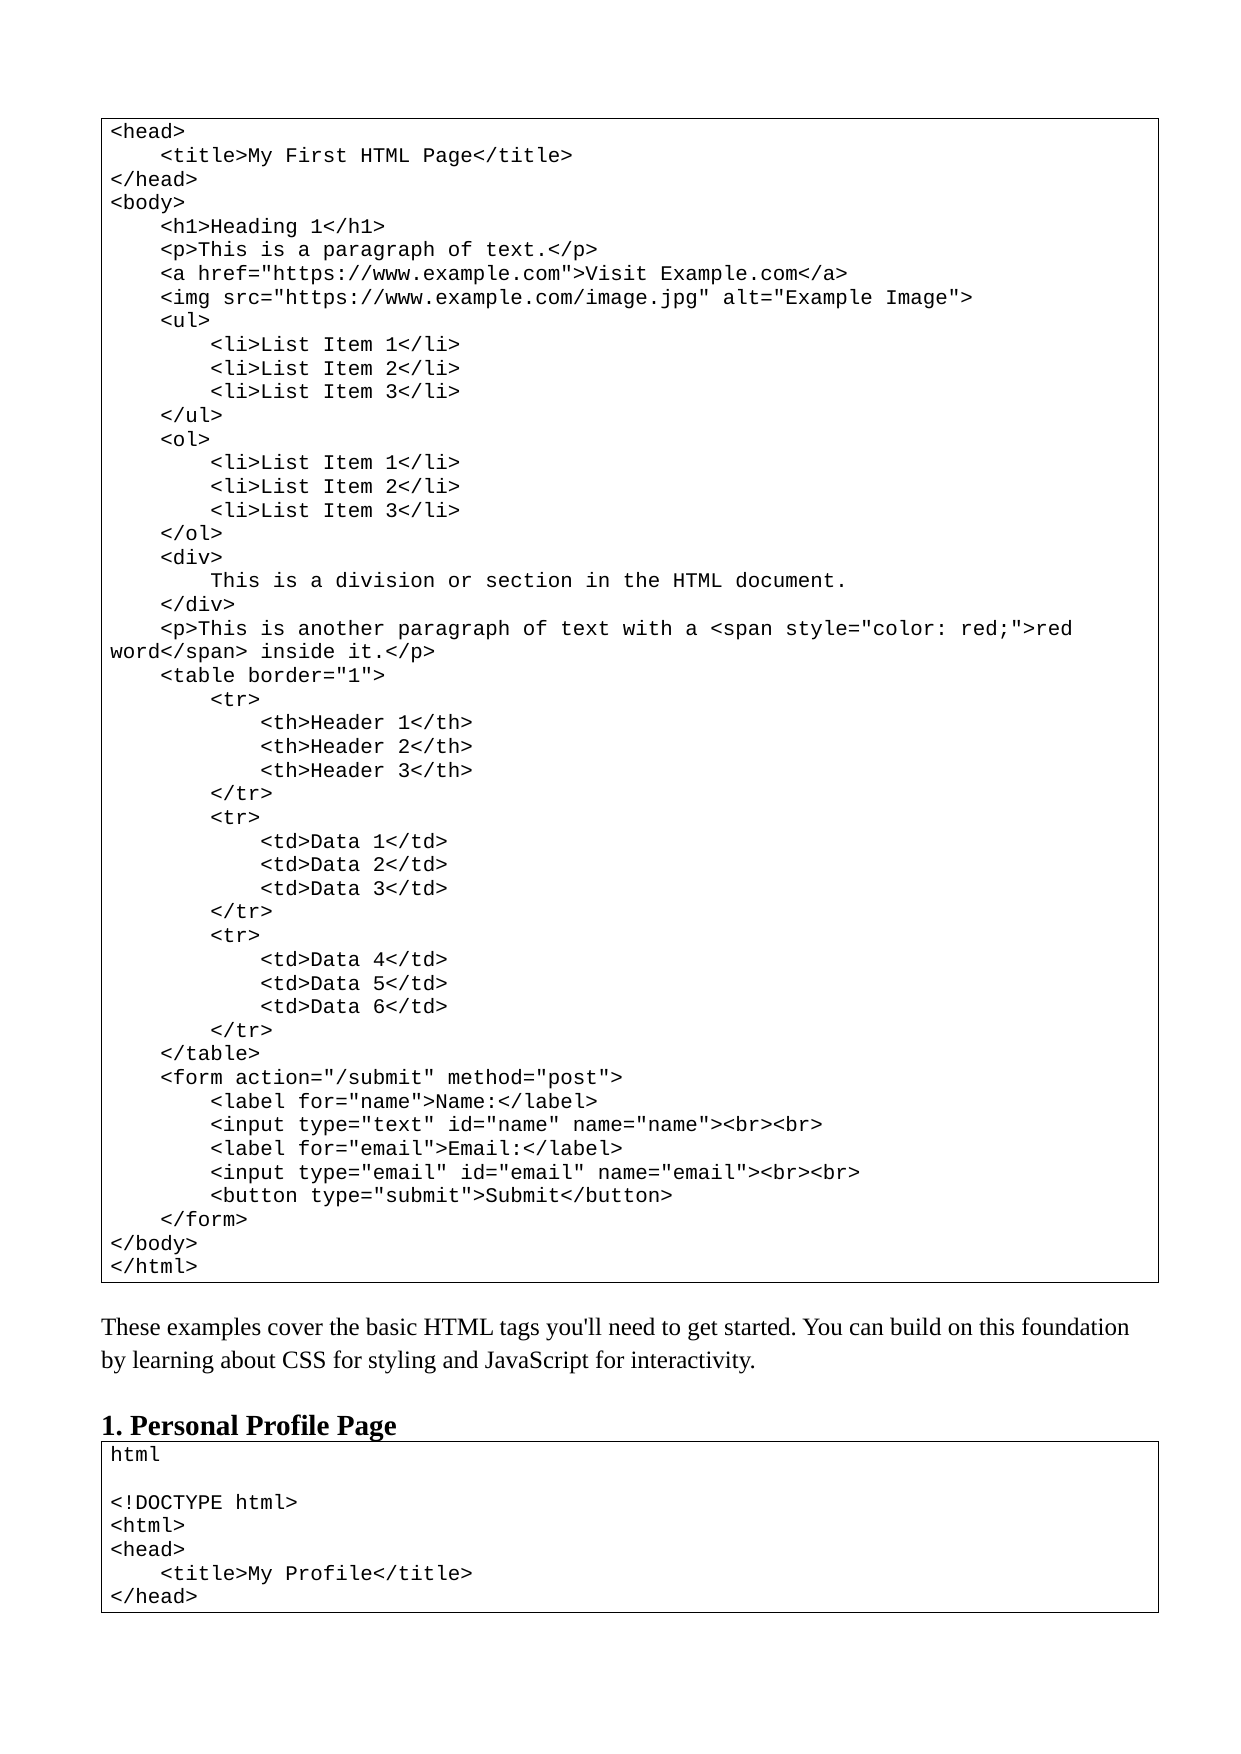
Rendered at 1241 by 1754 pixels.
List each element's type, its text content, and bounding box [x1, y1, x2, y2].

text </ol> [102, 520, 1158, 544]
text </html> [102, 1253, 1158, 1282]
text <a href="https://www.example.com">Visit Example.com</a> [102, 260, 1158, 284]
text </table> [102, 1040, 1158, 1064]
text <li>List Item 3</li> [102, 496, 1158, 520]
text <title>My Profile</title> [102, 1559, 1158, 1583]
text <h1>Heading 1</h1> [102, 213, 1158, 236]
text </body> [102, 1229, 1158, 1253]
text <td>Data 6</td> [102, 993, 1158, 1017]
subtitle 1. Personal Profile Page [101, 1408, 1159, 1441]
text <li>List Item 3</li> [102, 378, 1158, 402]
text <td>Data 4</td> [102, 946, 1158, 969]
text </tr> [102, 1017, 1158, 1040]
text <label for="email">Email:</label> [102, 1135, 1158, 1158]
text <tr> [102, 686, 1158, 709]
text <p>This is another paragraph of text with a <span style="color: red;">red word</span> inside it.</p> [102, 615, 1158, 662]
text </ul> [102, 402, 1158, 426]
text <form action="/submit" method="post"> [102, 1064, 1158, 1088]
text </form> [102, 1206, 1158, 1229]
text html [102, 1442, 1158, 1468]
text <head> [102, 119, 1158, 142]
text <li>List Item 1</li> [102, 449, 1158, 473]
text </head> [102, 1583, 1158, 1612]
text <input type="text" id="name" name="name"><br><br> [102, 1111, 1158, 1135]
text <td>Data 5</td> [102, 969, 1158, 993]
text <title>My First HTML Page</title> [102, 142, 1158, 165]
text </div> [102, 591, 1158, 615]
text </tr> [102, 898, 1158, 922]
text <html> [102, 1512, 1158, 1536]
text <tr> [102, 922, 1158, 946]
text <button type="submit">Submit</button> [102, 1182, 1158, 1206]
text This is a division or section in the HTML document. [102, 567, 1158, 591]
text <li>List Item 1</li> [102, 331, 1158, 354]
text <th>Header 3</th> [102, 757, 1158, 780]
text <ol> [102, 426, 1158, 449]
text <input type="email" id="email" name="email"><br><br> [102, 1158, 1158, 1182]
text <th>Header 1</th> [102, 709, 1158, 733]
text <td>Data 2</td> [102, 851, 1158, 875]
text <label for="name">Name:</label> [102, 1088, 1158, 1111]
text <ul> [102, 307, 1158, 331]
text <li>List Item 2</li> [102, 354, 1158, 378]
text <td>Data 3</td> [102, 875, 1158, 898]
text <div> [102, 544, 1158, 567]
text <!DOCTYPE html> [102, 1488, 1158, 1512]
text </head> [102, 165, 1158, 189]
text <tr> [102, 804, 1158, 827]
text <p>This is a paragraph of text.</p> [102, 236, 1158, 260]
text <table border="1"> [102, 662, 1158, 686]
text <body> [102, 189, 1158, 213]
text <head> [102, 1536, 1158, 1559]
text <td>Data 1</td> [102, 827, 1158, 851]
text <img src="https://www.example.com/image.jpg" alt="Example Image"> [102, 284, 1158, 307]
text <th>Header 2</th> [102, 733, 1158, 757]
text These examples cover the basic HTML tags you'll need to get started. You can build on this foundation by learning about CSS for styling and JavaScript for interactivity. [101, 1312, 1159, 1374]
text <li>List Item 2</li> [102, 473, 1158, 496]
text </tr> [102, 780, 1158, 804]
